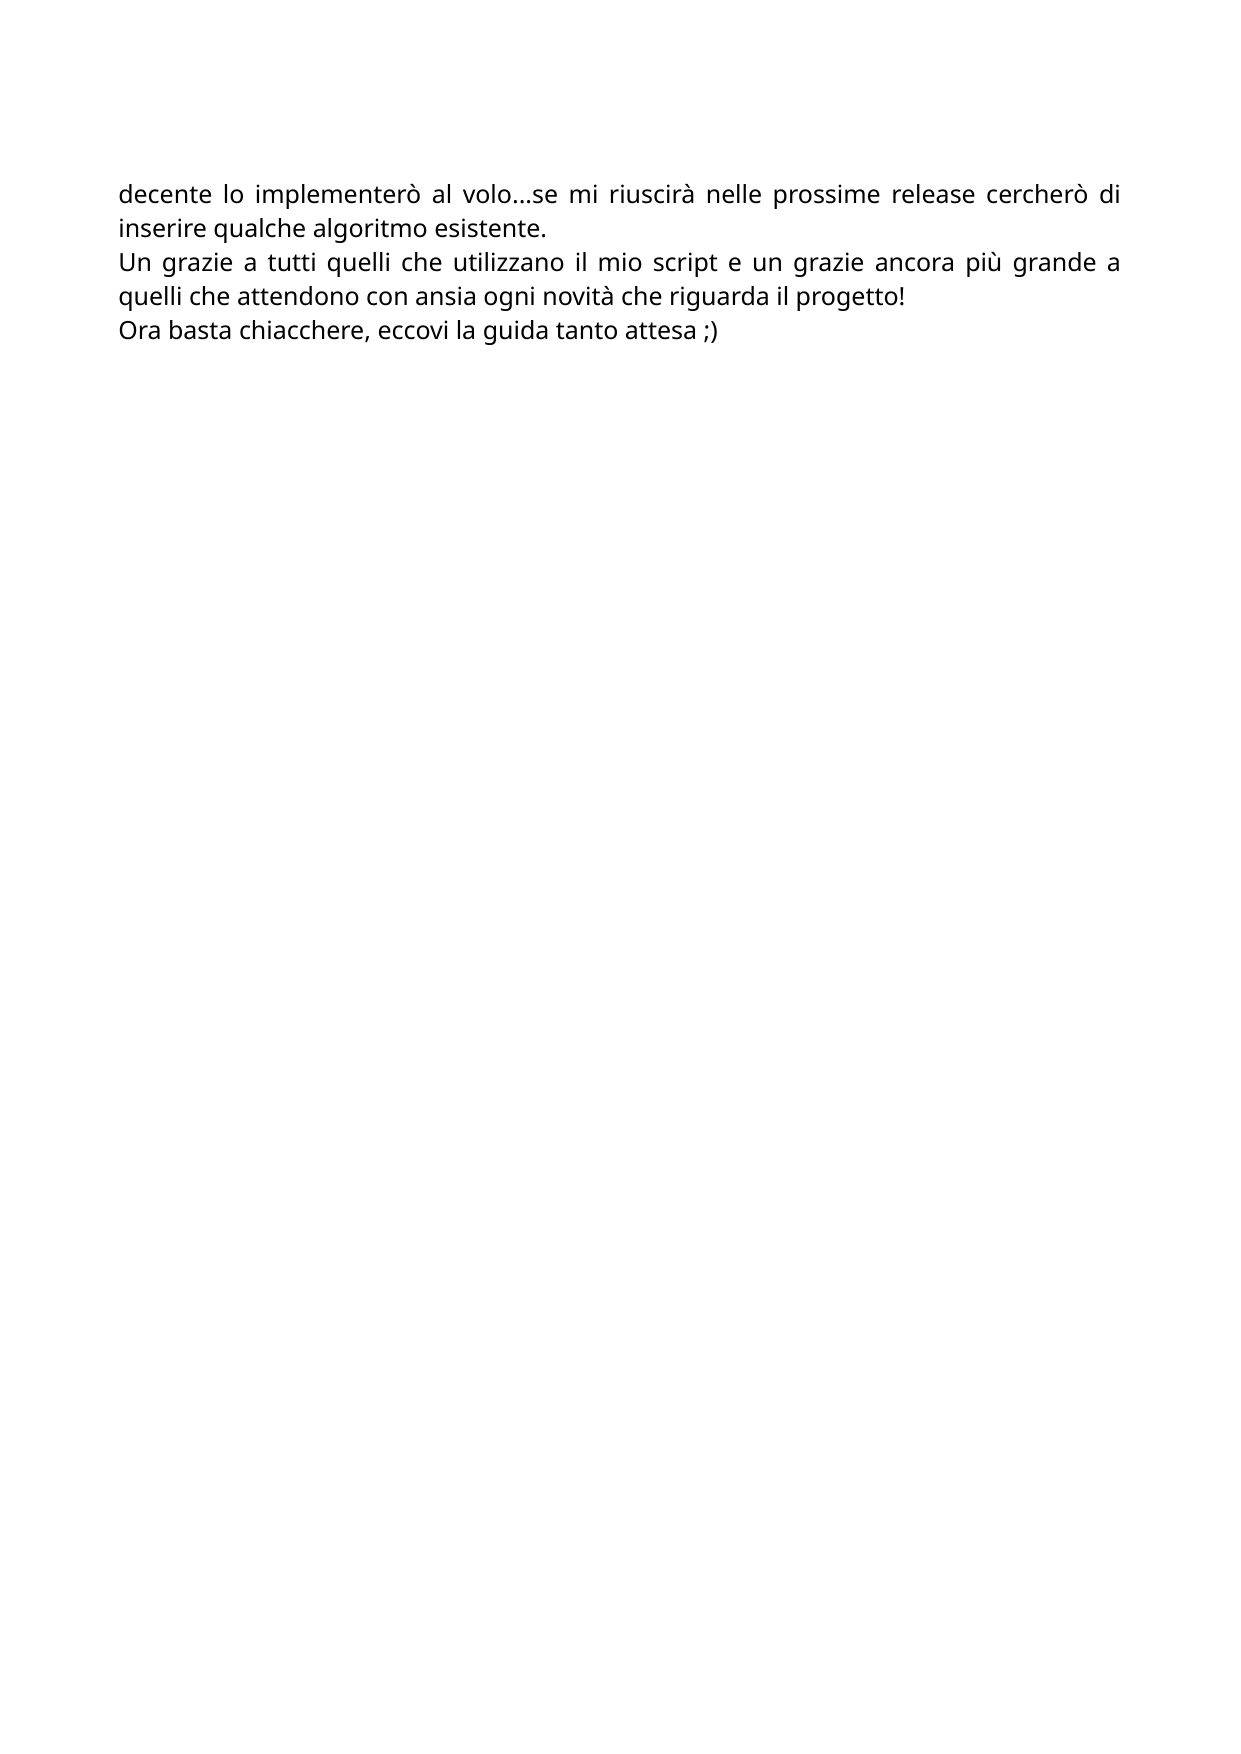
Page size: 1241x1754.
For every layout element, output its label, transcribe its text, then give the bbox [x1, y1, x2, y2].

text Un grazie a tutti quelli che utilizzano il mio script e un grazie ancora più grande a quelli che attendono con ansia ogni novità che riguarda il progetto! [118, 244, 1122, 313]
text Ora basta chiacchere, eccovi la guida tanto attesa ;) [118, 313, 1122, 347]
text decente lo implementerò al volo...se mi riuscirà nelle prossime release cercherò di inserire qualche algoritmo esistente. [118, 176, 1122, 244]
